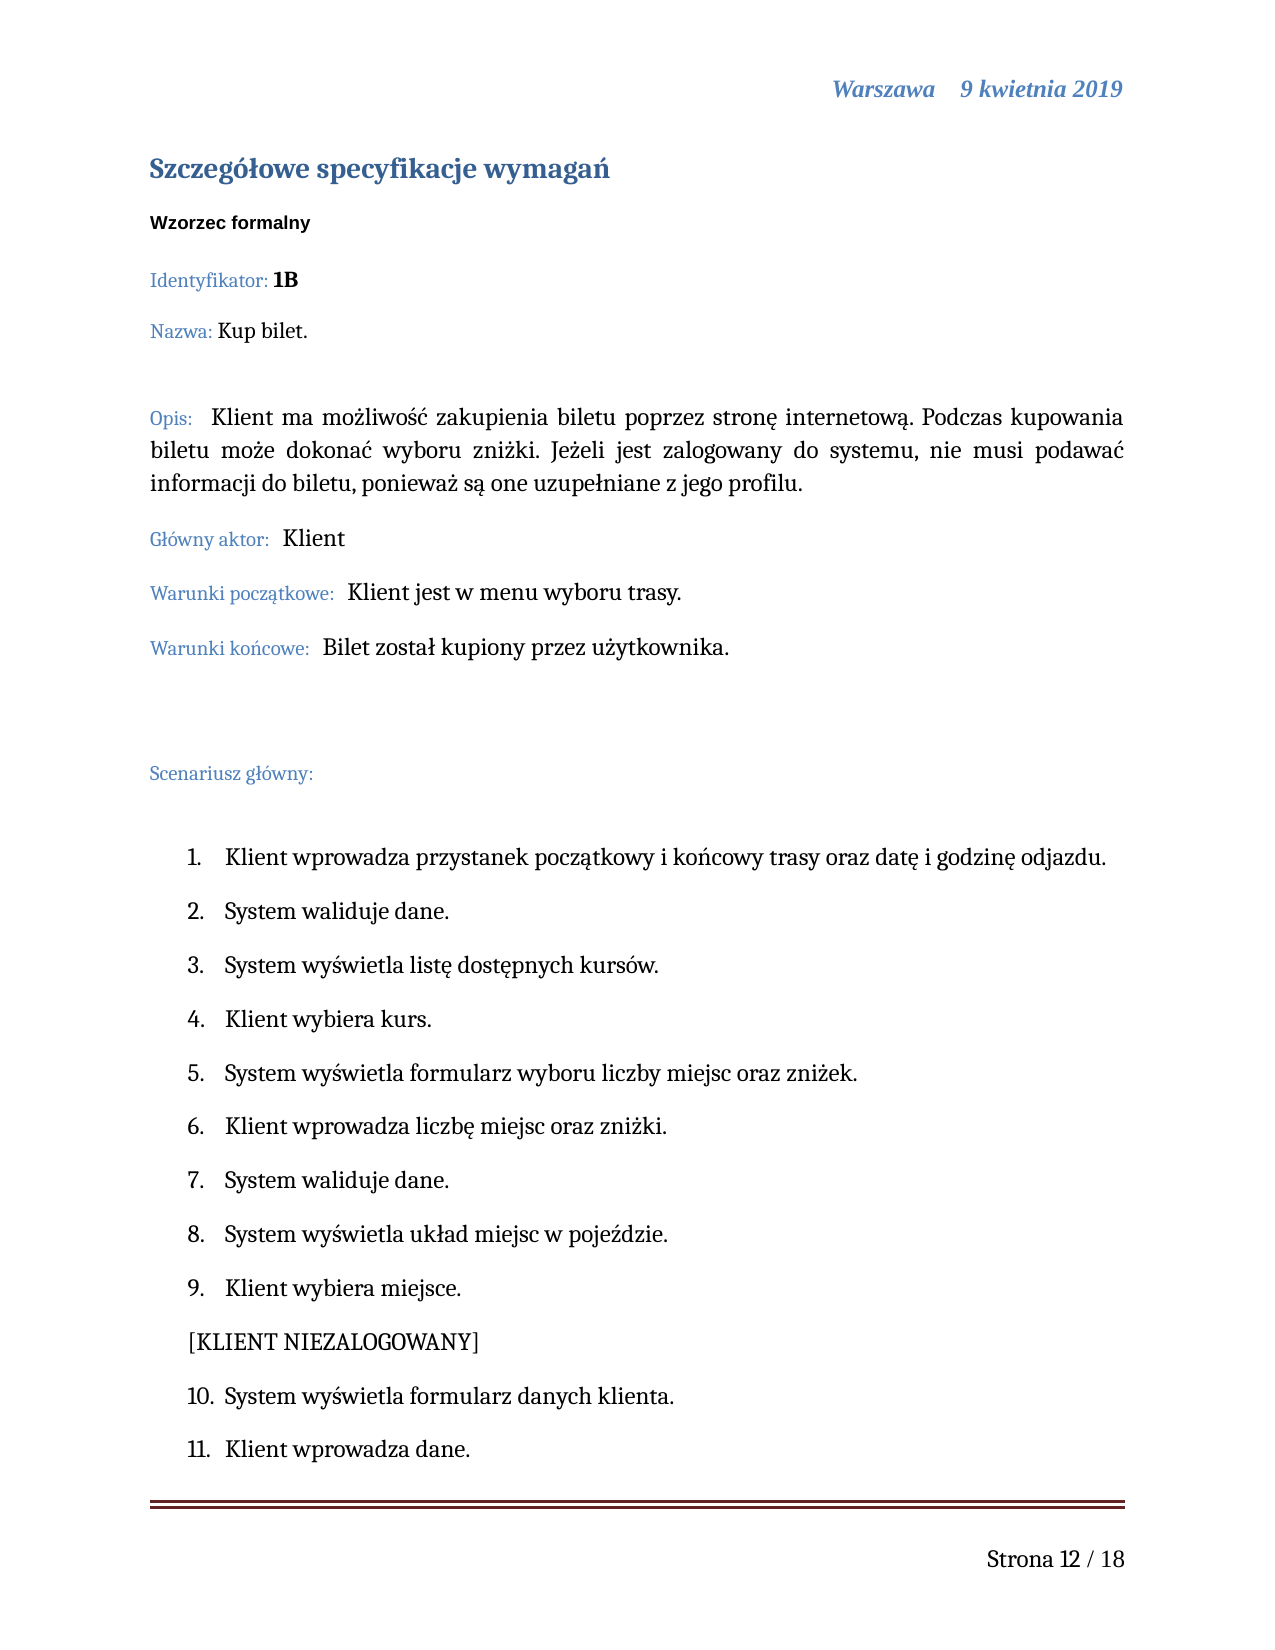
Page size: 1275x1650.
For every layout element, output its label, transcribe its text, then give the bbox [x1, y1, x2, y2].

list Klient wybiera miejsce. [187, 1274, 1125, 1303]
subtitle Identyfikator: 1B [150, 267, 1125, 293]
list System wyświetla listę dostępnych kursów. [187, 951, 1125, 979]
text Warunki końcowe: Bilet został kupiony przez użytkownika. [150, 632, 1125, 662]
subtitle Nazwa: Kup bilet. [150, 318, 1125, 344]
list Klient wprowadza dane. [187, 1435, 1125, 1464]
list System wyświetla układ miejsc w pojeździe. [187, 1220, 1125, 1249]
text Warunki początkowe: Klient jest w menu wyboru trasy. [150, 577, 1125, 607]
text [KLIENT NIEZALOGOWANY] [187, 1328, 1125, 1356]
list Klient wprowadza liczbę miejsc oraz zniżki. [187, 1112, 1125, 1141]
subtitle Wzorzec formalny [150, 212, 1125, 233]
subtitle Scenariusz główny: [150, 762, 1125, 786]
list Klient wprowadza przystanek początkowy i końcowy trasy oraz datę i godzinę odjazdu. [187, 843, 1125, 872]
list Klient wybiera kurs. [187, 1004, 1125, 1033]
list System waliduje dane. [187, 1166, 1125, 1195]
subtitle Szczegółowe specyfikacje wymagań [150, 152, 1125, 186]
list System wyświetla formularz wyboru liczby miejsc oraz zniżek. [187, 1058, 1125, 1087]
list System wyświetla formularz danych klienta. [187, 1382, 1125, 1410]
text Opis: Klient ma możliwość zakupienia biletu poprzez stronę internetową. Podczas kupowania biletu może dokonać wyboru zniżki. Jeżeli jest zalogowany do systemu, nie musi podawać informacji do biletu, ponieważ są one uzupełniane z jego profilu. [150, 402, 1125, 497]
text Główny aktor: Klient [150, 523, 1125, 552]
list System waliduje dane. [187, 897, 1125, 926]
